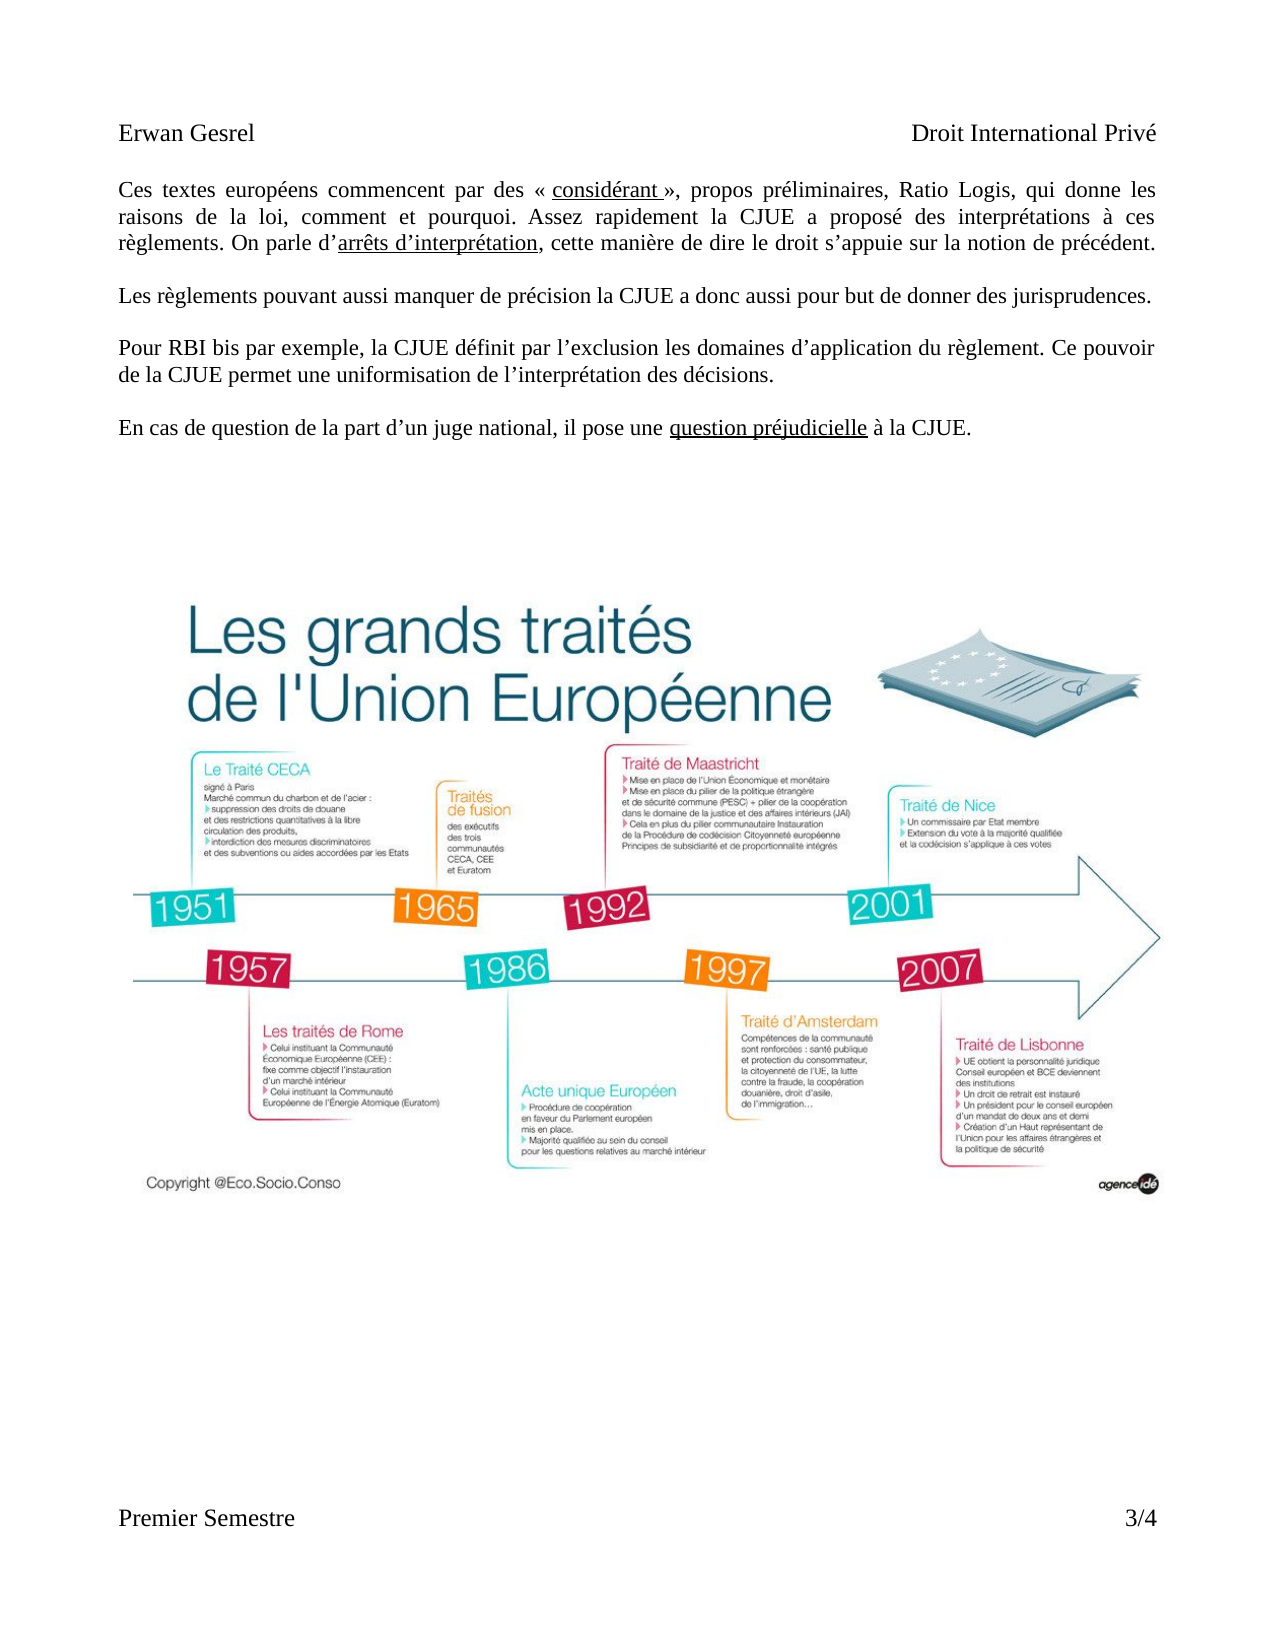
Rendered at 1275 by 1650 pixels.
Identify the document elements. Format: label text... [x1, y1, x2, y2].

text En cas de question de la part d’un juge national, il pose une question préjudicielle à la CJUE. [118, 413, 1157, 440]
text Ces textes européens commencent par des « considérant », propos préliminaires, Ratio Logis, qui donne les raisons de la loi, comment et pourquoi. Assez rapidement la CJUE a proposé des interprétations à ces règlements. On parle d’arrêts d’interprétation, cette manière de dire le droit s’appuie sur la notion de précédent. [118, 176, 1157, 282]
picture [133, 593, 1172, 1202]
text Les règlements pouvant aussi manquer de précision la CJUE a donc aussi pour but de donner des jurisprudences. [118, 282, 1157, 308]
text Pour RBI bis par exemple, la CJUE définit par l’exclusion les domaines d’application du règlement. Ce pouvoir de la CJUE permet une uniformisation de l’interprétation des décisions. [118, 334, 1157, 387]
